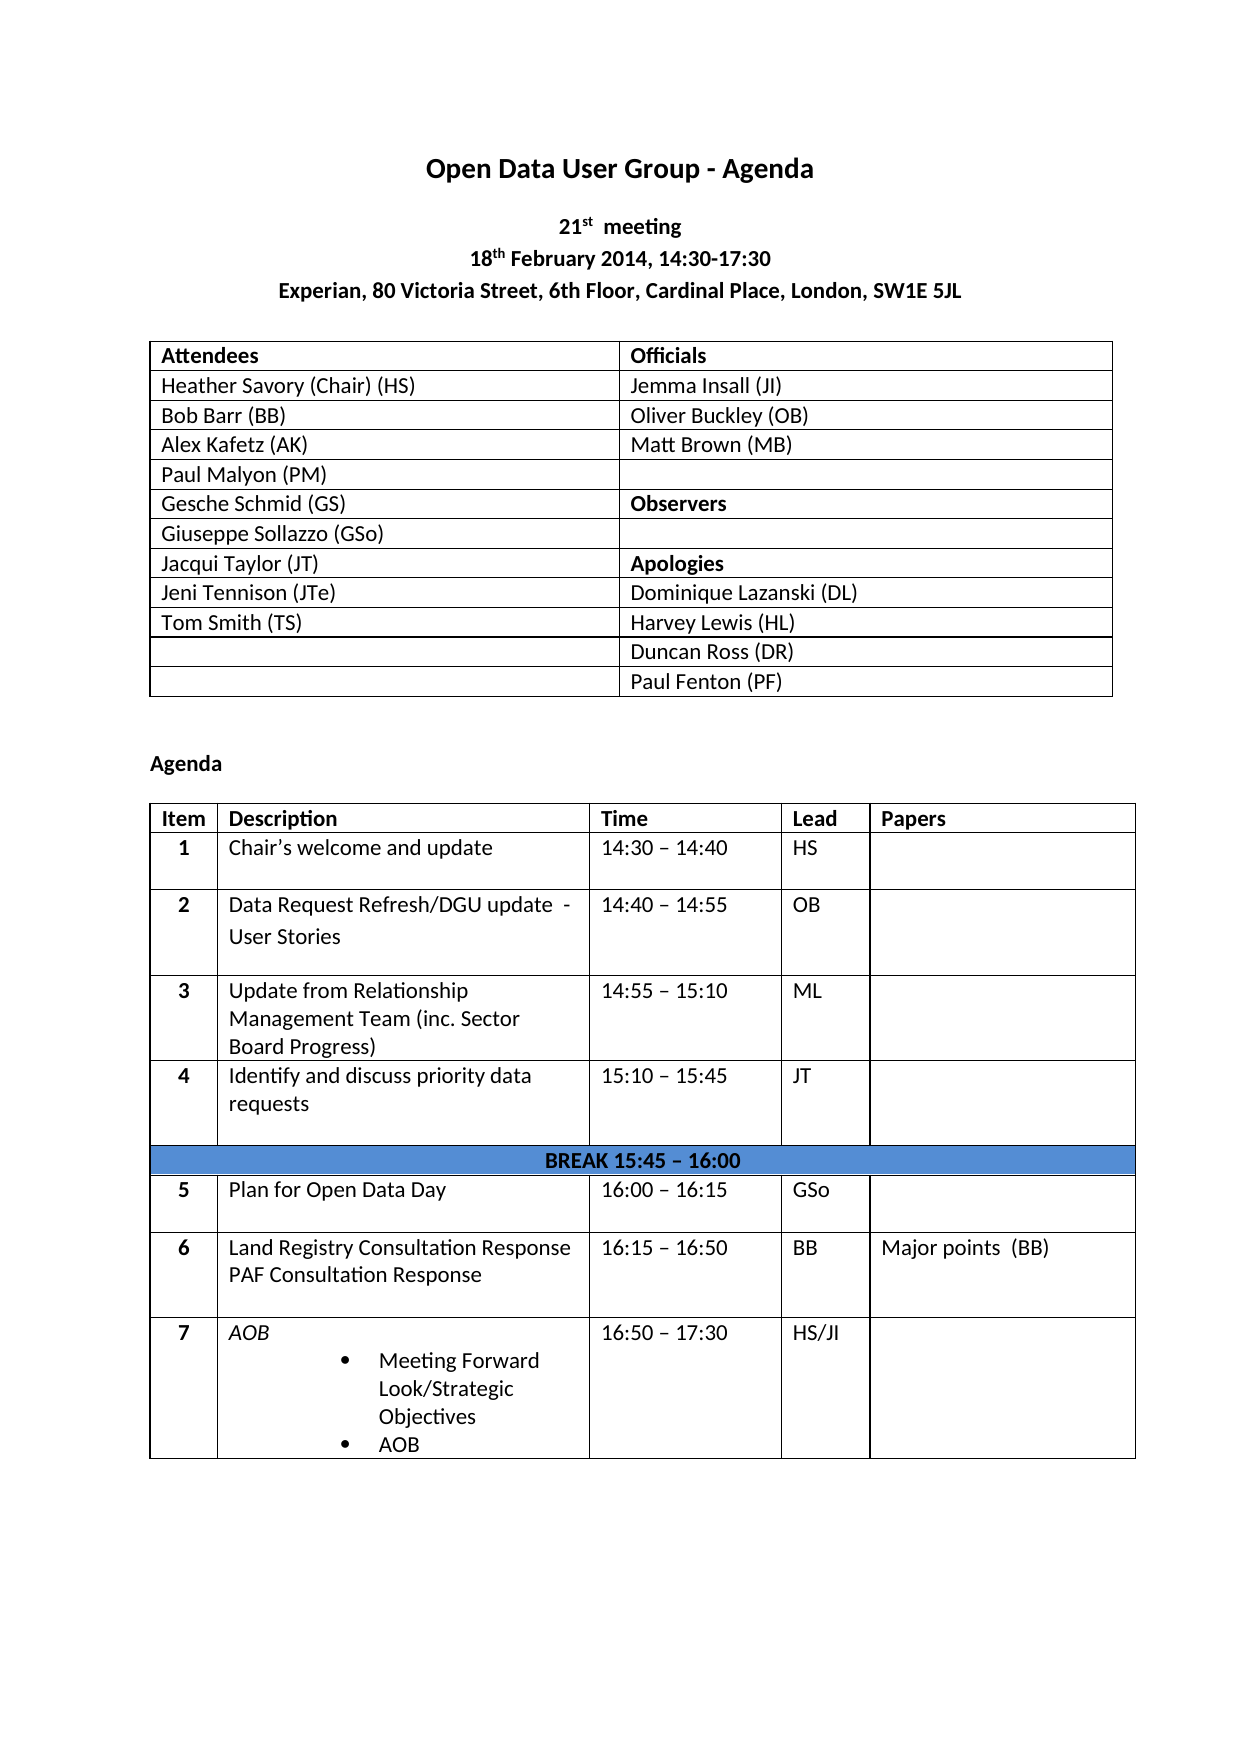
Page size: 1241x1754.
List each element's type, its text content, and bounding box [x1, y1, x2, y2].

table_cell 16:15 – 16:50 [590, 1233, 781, 1317]
table_cell Paul Fenton (PF) [620, 667, 1112, 696]
table_cell Observers [620, 490, 1112, 518]
table_cell 1 [151, 833, 217, 889]
table_cell Jacqui Taylor (JT) [151, 549, 619, 577]
text Experian, 80 Victoria Street, 6th Floor, Cardinal Place, London, SW1E 5JL [150, 276, 1090, 304]
table_cell Data Request Refresh/DGU update - User Stories [218, 890, 589, 975]
table_header Lead [782, 804, 869, 832]
text Agenda [150, 749, 1090, 778]
table_cell 7 [151, 1318, 217, 1458]
table_cell [871, 1061, 1135, 1145]
table_cell Chair’s welcome and update [218, 833, 589, 889]
table_cell Harvey Lewis (HL) [620, 608, 1112, 636]
table_cell 3 [151, 976, 217, 1060]
table_cell Tom Smith (TS) [151, 608, 619, 636]
text Open Data User Group - Agenda [150, 150, 1090, 186]
table_header Item [151, 804, 217, 832]
table_header Description [218, 804, 589, 832]
table_cell 2 [151, 890, 217, 975]
table_cell Apologies [620, 549, 1112, 577]
table_cell Duncan Ross (DR) [620, 638, 1112, 666]
table_cell Jemma Insall (JI) [620, 371, 1112, 400]
table_cell JT [782, 1061, 869, 1145]
text 21st meeting [150, 212, 1090, 240]
table_cell BB [782, 1233, 869, 1317]
table_cell Update from Relationship Management Team (inc. Sector Board Progress) [218, 976, 589, 1060]
table_cell Dominique Lazanski (DL) [620, 578, 1112, 607]
table_header Attendees [151, 342, 619, 370]
table_cell [620, 519, 1112, 548]
table_cell Jeni Tennison (JTe) [151, 578, 619, 607]
table_cell Giuseppe Sollazzo (GSo) [151, 519, 619, 548]
table_cell 6 [151, 1233, 217, 1317]
table_cell 5 [151, 1176, 217, 1232]
table_cell 16:50 – 17:30 [590, 1318, 781, 1458]
table_cell [620, 460, 1112, 488]
table_cell Bob Barr (BB) [151, 401, 619, 429]
table_cell HS/JI [782, 1318, 869, 1458]
table_cell Identify and discuss priority data requests [218, 1061, 589, 1145]
table_cell [871, 890, 1135, 975]
table_cell [871, 1176, 1135, 1232]
table_cell Gesche Schmid (GS) [151, 490, 619, 518]
table_cell 14:55 – 15:10 [590, 976, 781, 1060]
table_cell [871, 976, 1135, 1060]
table_cell OB [782, 890, 869, 975]
table_cell [151, 667, 619, 696]
table_cell [871, 833, 1135, 889]
table_cell ML [782, 976, 869, 1060]
text 18th February 2014, 14:30-17:30 [150, 244, 1090, 272]
table_cell 4 [151, 1061, 217, 1145]
table_cell 15:10 – 15:45 [590, 1061, 781, 1145]
table_cell Paul Malyon (PM) [151, 460, 619, 488]
table_cell Heather Savory (Chair) (HS) [151, 371, 619, 400]
table_cell 14:30 – 14:40 [590, 833, 781, 889]
table_cell Oliver Buckley (OB) [620, 401, 1112, 429]
table_cell [151, 638, 619, 666]
table_cell Major points (BB) [871, 1233, 1135, 1317]
table_header Officials [620, 342, 1112, 370]
table_cell 16:00 – 16:15 [590, 1176, 781, 1232]
table_cell [871, 1318, 1135, 1458]
table_cell Plan for Open Data Day [218, 1176, 589, 1232]
table_cell Matt Brown (MB) [620, 430, 1112, 459]
table_header Time [590, 804, 781, 832]
table_cell Land Registry Consultation Response PAF Consultation Response [218, 1233, 589, 1317]
table_cell AOB Meeting Forward Look/Strategic Objectives AOB [218, 1318, 589, 1458]
table_cell GSo [782, 1176, 869, 1232]
table_cell Alex Kafetz (AK) [151, 430, 619, 459]
table_header Papers [871, 804, 1135, 832]
table_cell HS [782, 833, 869, 889]
table_cell BREAK 15:45 – 16:00 [151, 1146, 1135, 1174]
table_cell 14:40 – 14:55 [590, 890, 781, 975]
